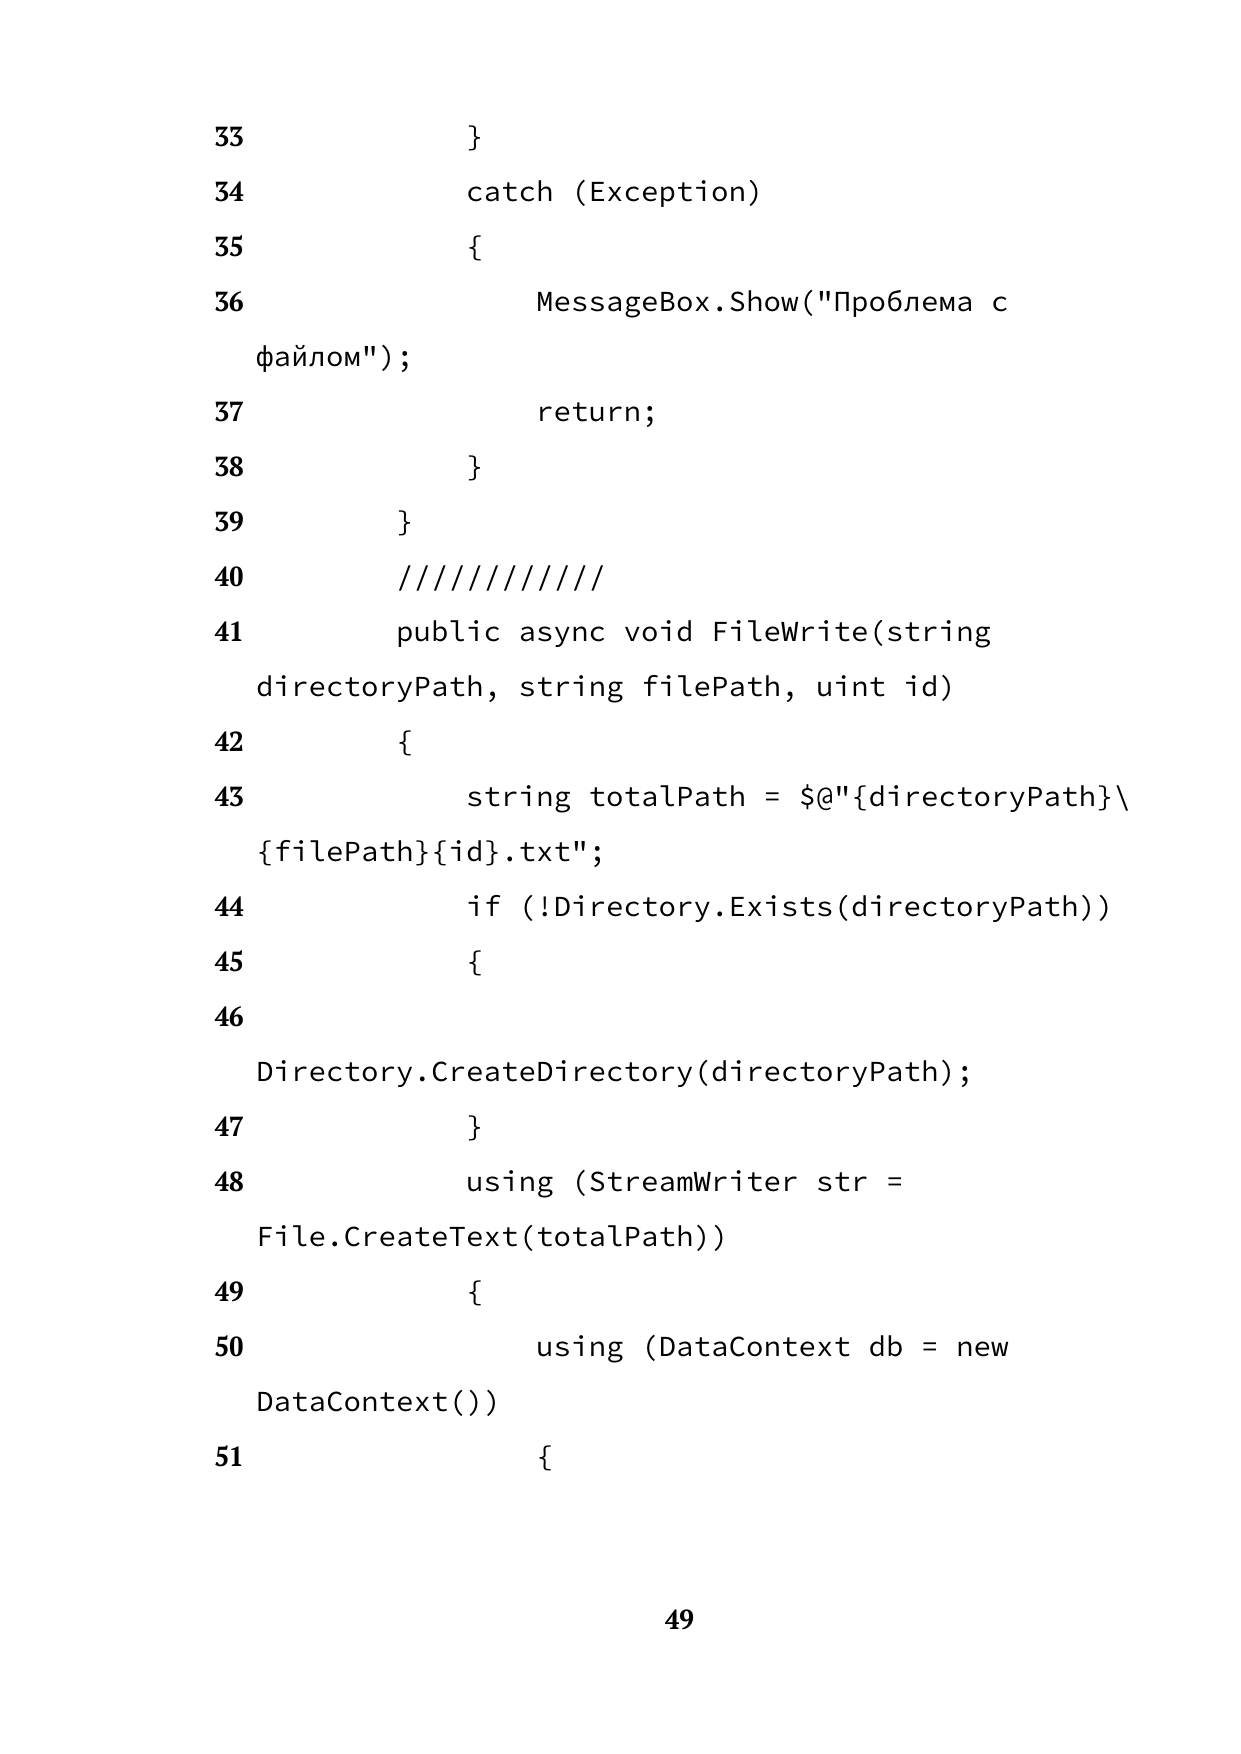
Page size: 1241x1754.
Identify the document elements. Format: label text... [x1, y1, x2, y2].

list Directory.CreateDirectory(directoryPath); [214, 998, 1181, 1090]
list { [214, 228, 1181, 265]
list using (StreamWriter str = File.CreateText(totalPath)) [214, 1163, 1181, 1255]
list using (DataContext db = new DataContext()) [214, 1328, 1181, 1420]
list } [214, 503, 1181, 540]
list { [214, 1273, 1181, 1310]
list } [214, 1108, 1181, 1145]
list { [214, 943, 1181, 980]
list } [214, 118, 1181, 155]
list MessageBox.Show("Проблема с файлом"); [214, 283, 1181, 375]
list } [214, 448, 1181, 485]
list string totalPath = $@"{directoryPath}\{filePath}{id}.txt"; [214, 778, 1181, 870]
list //////////// [214, 558, 1181, 595]
list if (!Directory.Exists(directoryPath)) [214, 888, 1181, 925]
list catch (Exception) [214, 173, 1181, 210]
list { [214, 723, 1181, 760]
list return; [214, 393, 1181, 430]
list { [214, 1438, 1181, 1475]
list public async void FileWrite(string directoryPath, string filePath, uint id) [214, 613, 1181, 705]
